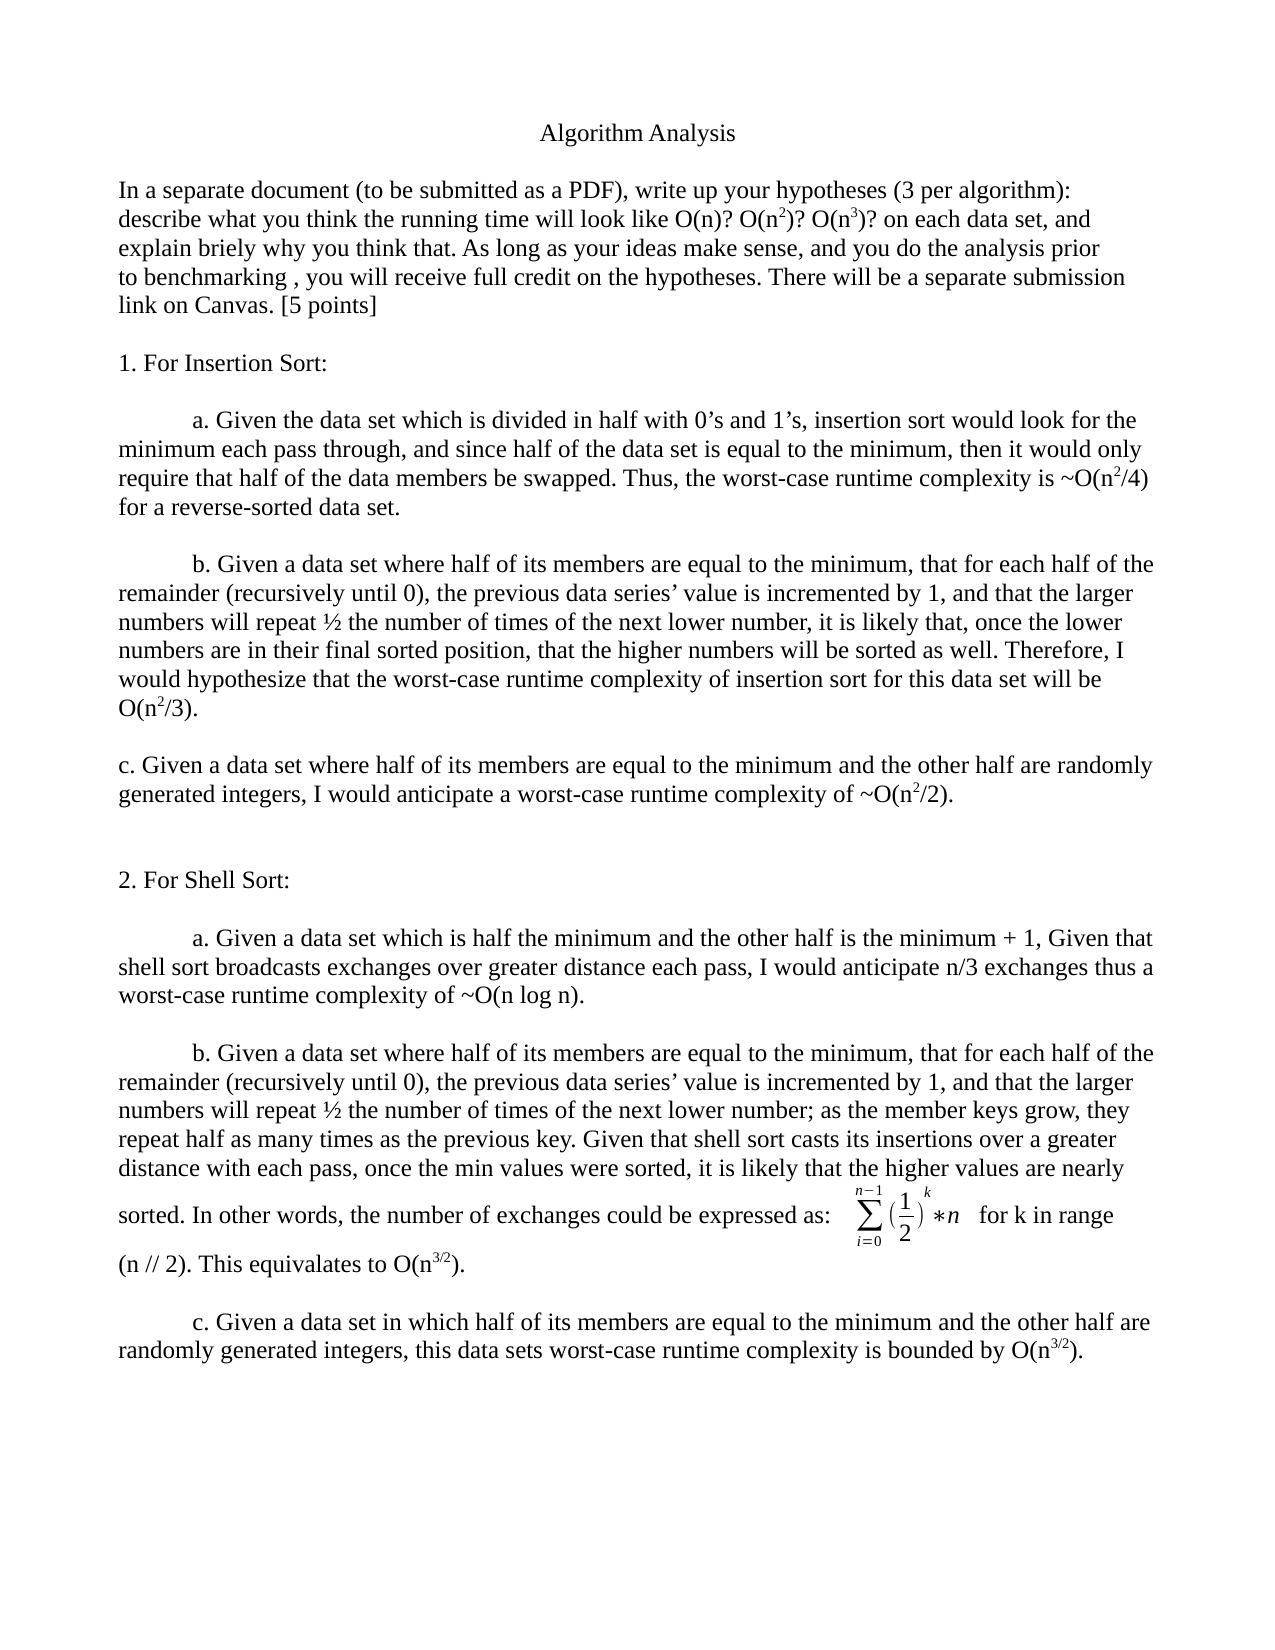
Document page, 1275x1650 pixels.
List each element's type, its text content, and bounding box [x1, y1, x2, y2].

text a. Given a data set which is half the minimum and the other half is the minimum + 1, Given that shell sort broadcasts exchanges over greater distance each pass, I would anticipate n/3 exchanges thus a worst-case runtime complexity of ~O(n log n). [118, 923, 1157, 1009]
text to benchmarking , you will receive full credit on the hypotheses. There will be a separate submission [118, 262, 1157, 291]
text a. Given the data set which is divided in half with 0’s and 1’s, insertion sort would look for the minimum each pass through, and since half of the data set is equal to the minimum, then it would only require that half of the data members be swapped. Thus, the worst-case runtime complexity is ~O(n2/4) for a reverse-sorted data set. [118, 406, 1157, 521]
text link on Canvas. [5 points] [118, 291, 1157, 319]
text 2. For Shell Sort: [118, 866, 1157, 894]
text b. Given a data set where half of its members are equal to the minimum, that for each half of the remainder (recursively until 0), the previous data series’ value is incremented by 1, and that the larger numbers will repeat ½ the number of times of the next lower number; as the member keys grow, they repeat half as many times as the previous key. Given that shell sort casts its insertions over a greater distance with each pass, once the min values were sorted, it is likely that the higher values are nearly sorted. In other words, the number of exchanges could be expressed as: for k in range (n // 2). This equivalates to O(n3/2). [118, 1038, 1157, 1278]
text c. Given a data set where half of its members are equal to the minimum and the other half are randomly generated integers, I would anticipate a worst-case runtime complexity of ~O(n2/2). [118, 751, 1157, 808]
text 1. For Insertion Sort: [118, 348, 1157, 377]
text describe what you think the running time will look like O(n)? O(n2)? O(n3)? on each data set, and explain briely why you think that. As long as your ideas make sense, and you do the analysis prior [118, 204, 1157, 262]
text c. Given a data set in which half of its members are equal to the minimum and the other half are randomly generated integers, this data sets worst-case runtime complexity is bounded by O(n3/2). [118, 1307, 1157, 1364]
text In a separate document (to be submitted as a PDF), write up your hypotheses (3 per algorithm): [118, 176, 1157, 204]
text Algorithm Analysis [118, 118, 1157, 147]
text b. Given a data set where half of its members are equal to the minimum, that for each half of the remainder (recursively until 0), the previous data series’ value is incremented by 1, and that the larger numbers will repeat ½ the number of times of the next lower number, it is likely that, once the lower numbers are in their final sorted position, that the higher numbers will be sorted as well. Therefore, I would hypothesize that the worst-case runtime complexity of insertion sort for this data set will be O(n2/3). [118, 549, 1157, 722]
